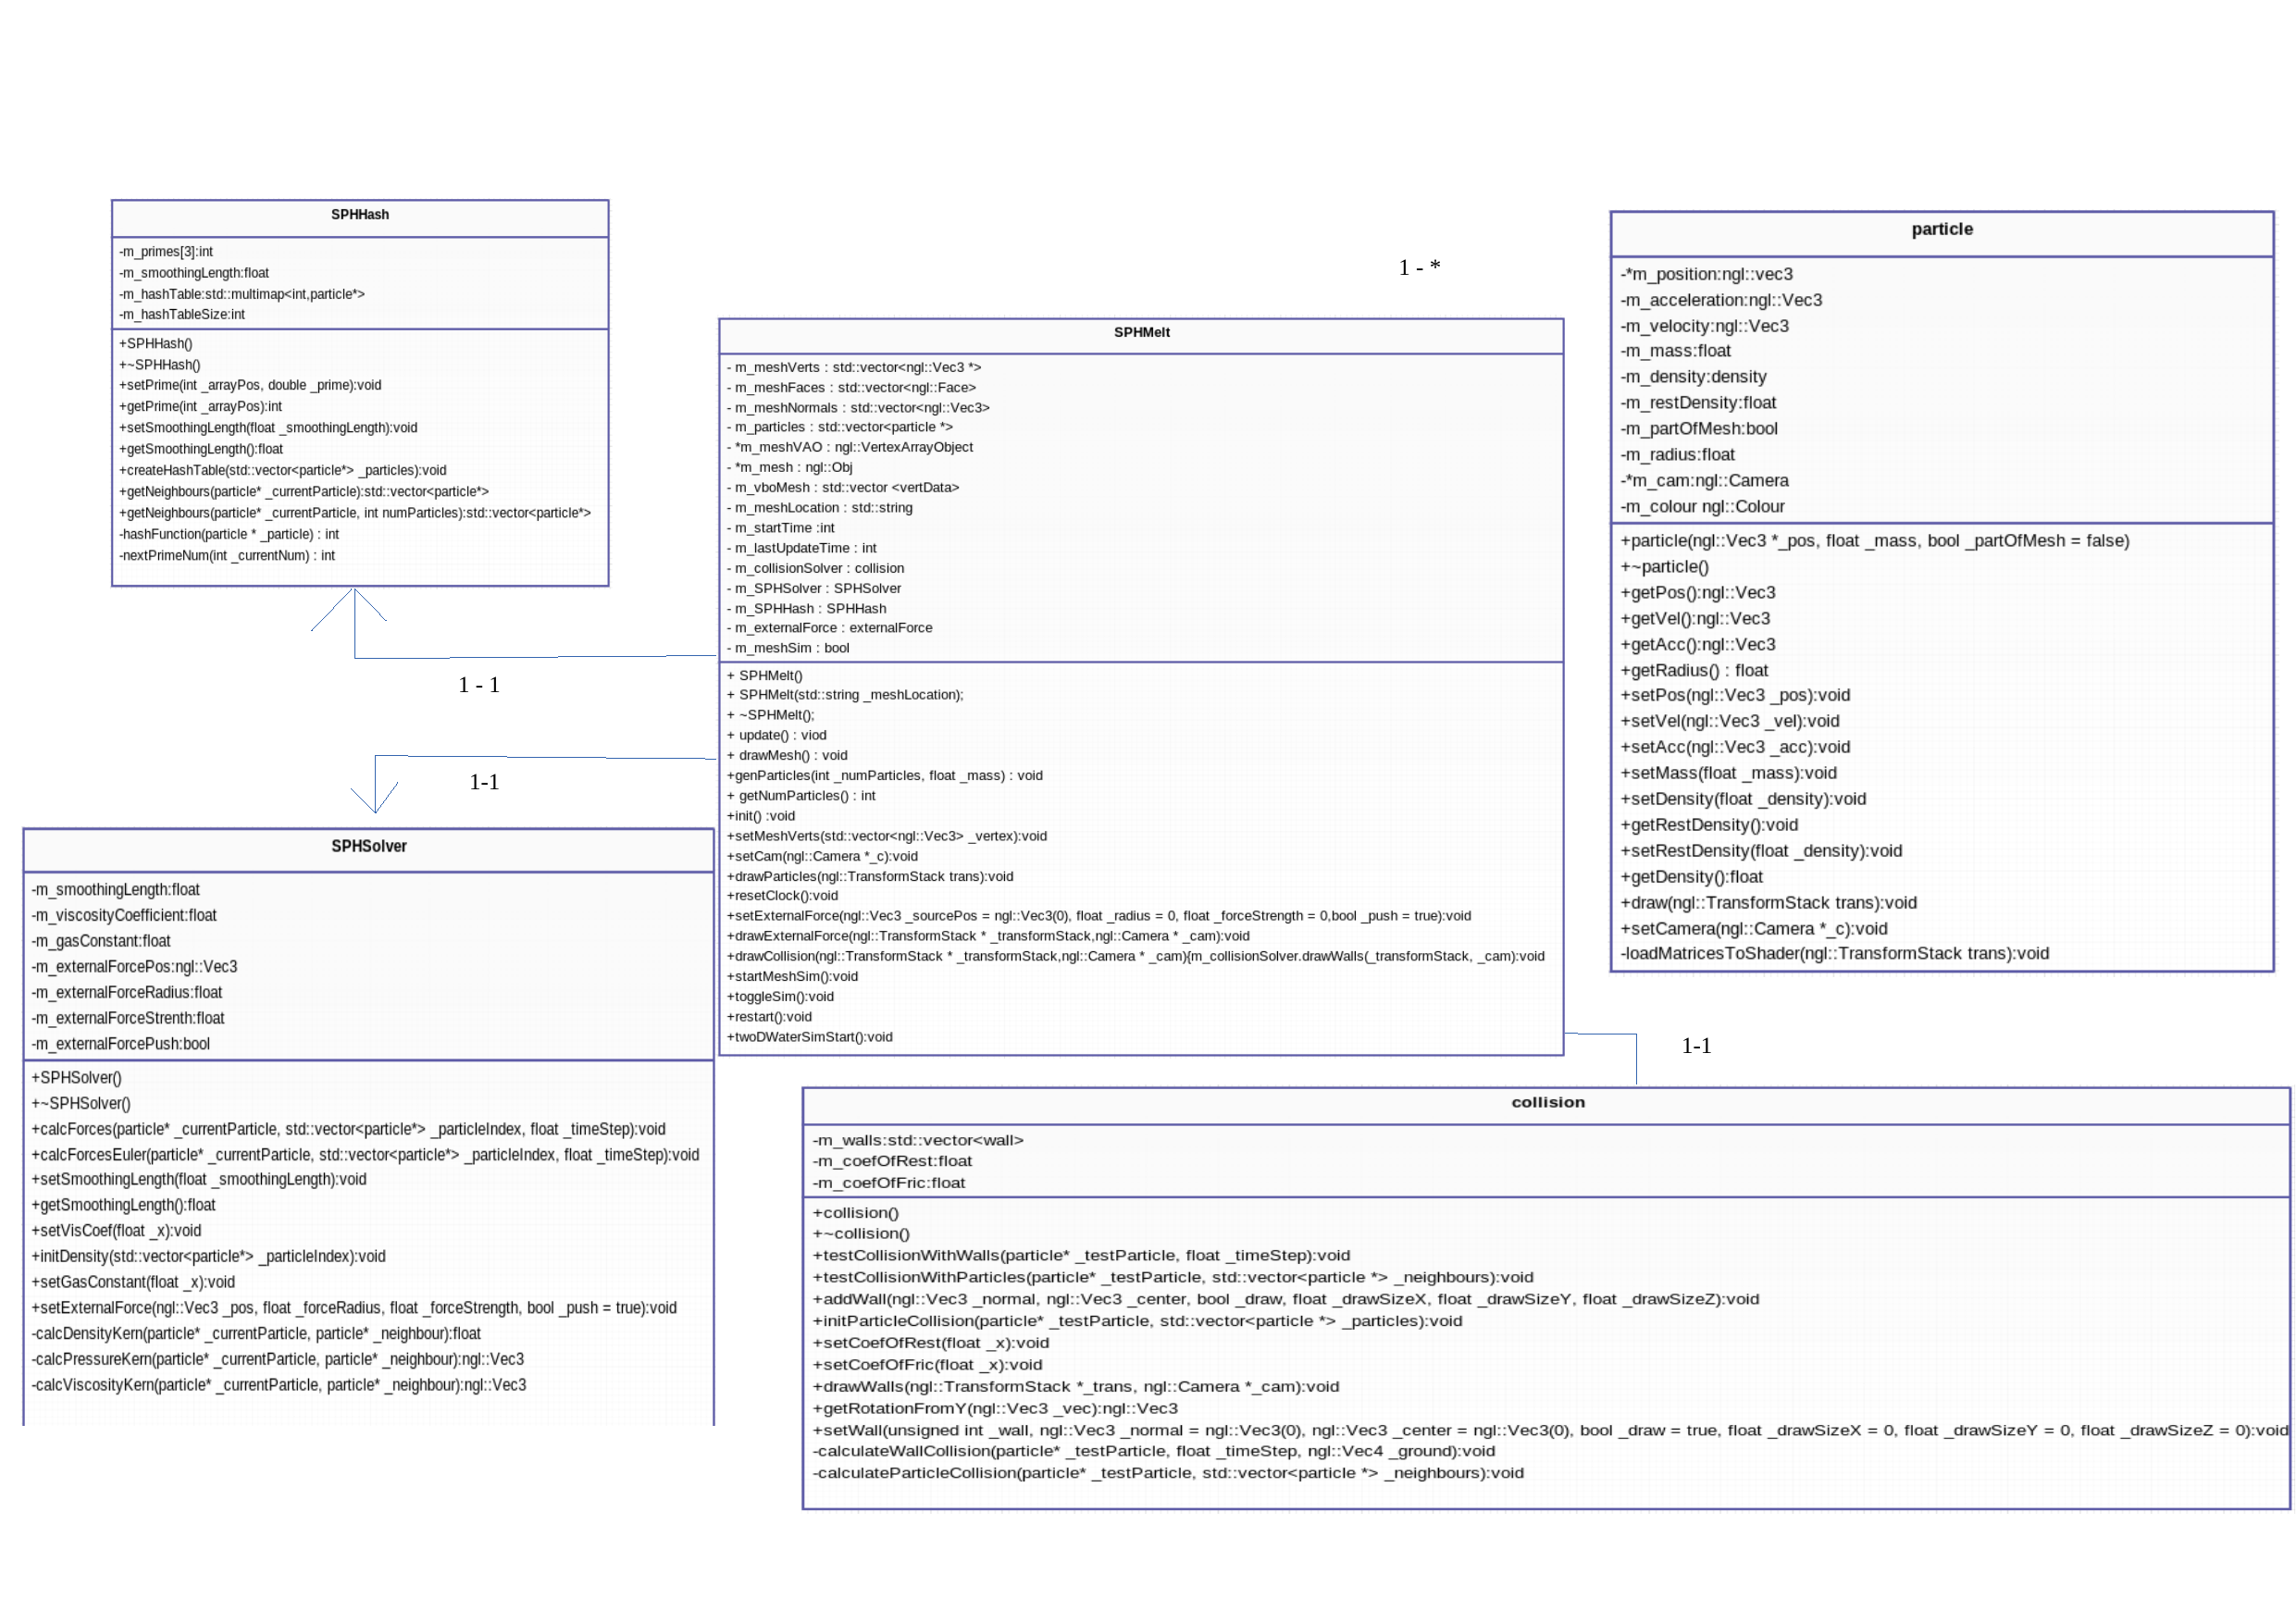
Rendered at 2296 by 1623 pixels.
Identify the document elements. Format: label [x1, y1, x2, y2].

picture [109, 198, 613, 589]
picture [800, 1084, 2296, 1514]
picture [20, 315, 1566, 1426]
picture [1607, 209, 2279, 977]
